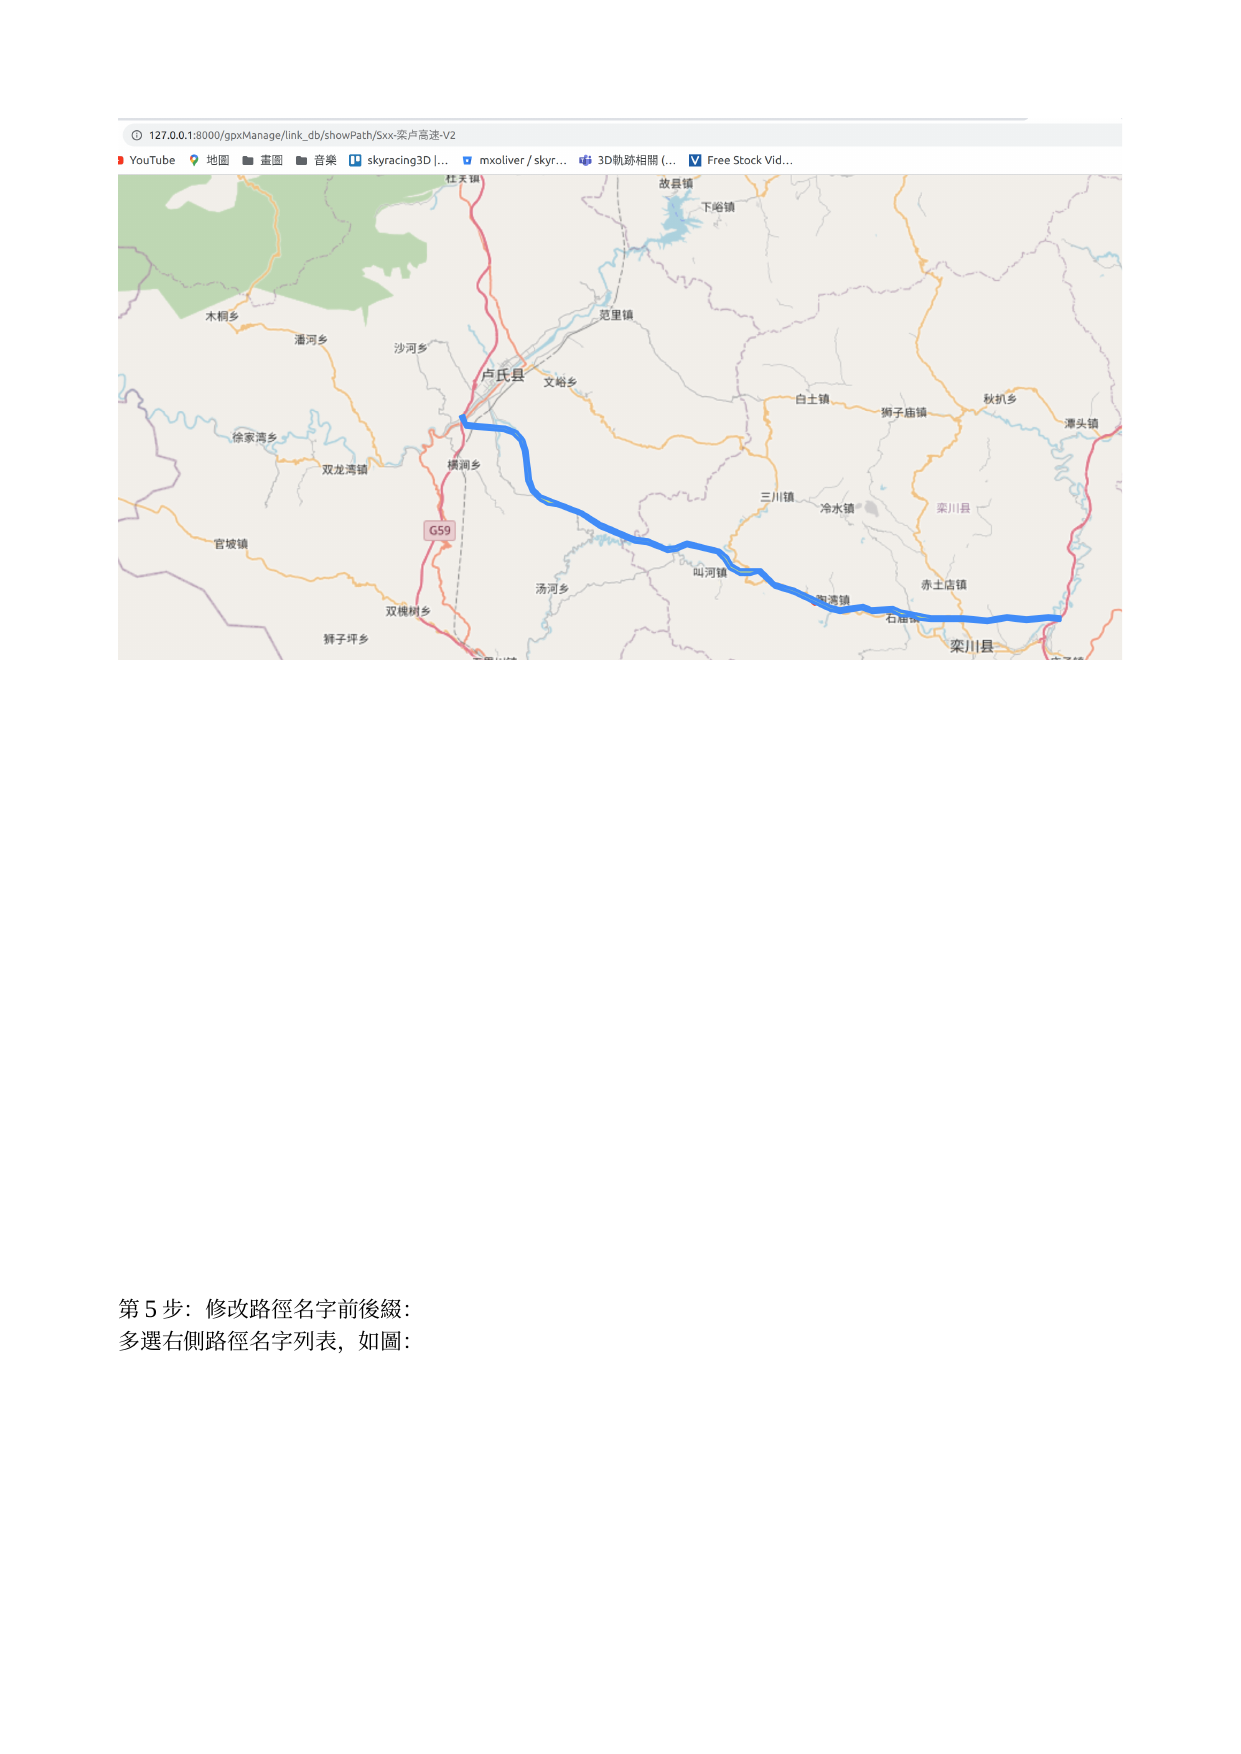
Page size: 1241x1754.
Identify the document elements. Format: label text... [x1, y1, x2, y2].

picture [118, 118, 1123, 660]
text 第5步：修改路徑名字前後綴： [118, 1292, 1122, 1324]
text 多選右側路徑名字列表，如圖： [118, 1324, 1122, 1355]
